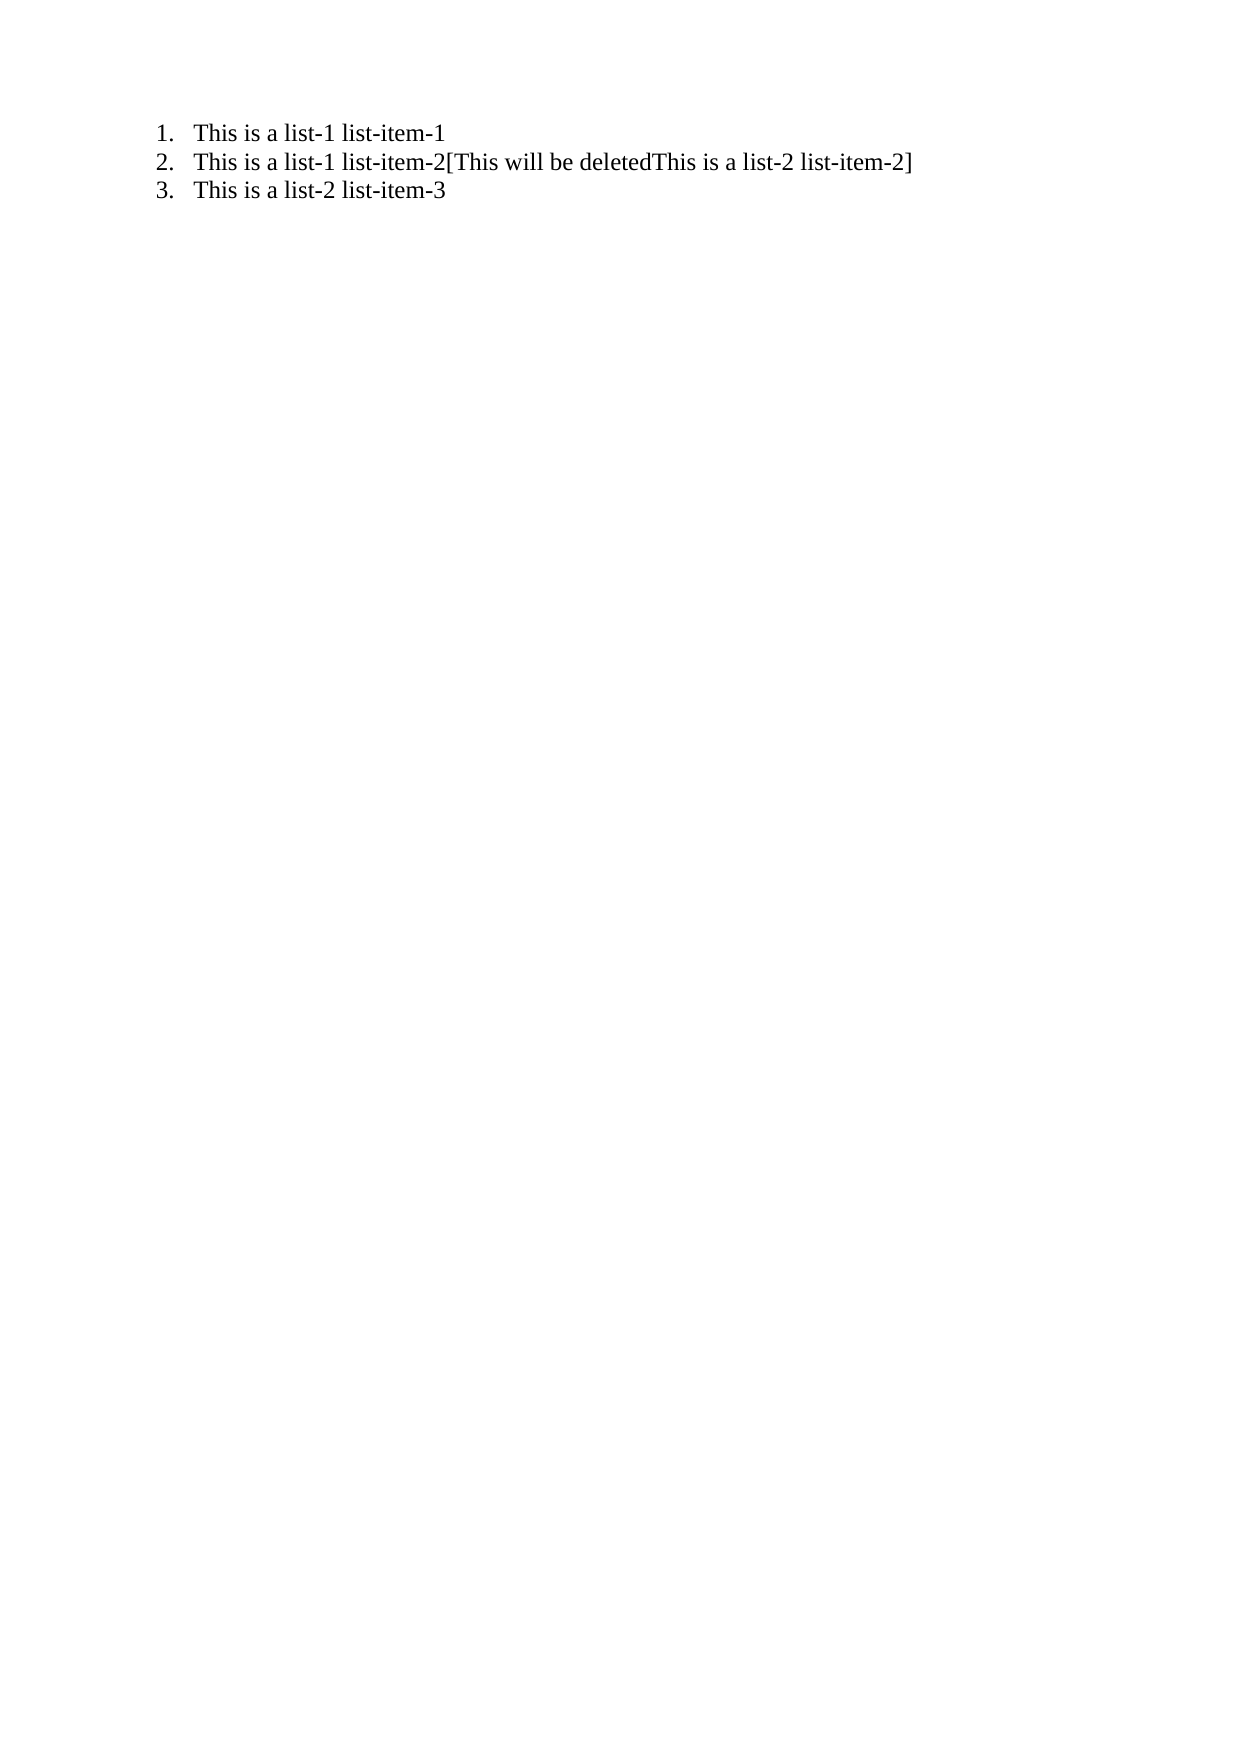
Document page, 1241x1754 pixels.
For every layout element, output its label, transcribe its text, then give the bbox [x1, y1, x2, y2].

list This is a list-1 list-item-2[This will be deletedThis is a list-1 list-item-3This is a deleted paragraph between the two listsThis is a list-2 list-item-1This is a list-2 list-item-2] [156, 147, 1122, 176]
list This is a list-1 list-item-1 [156, 118, 1122, 147]
list This is a list-2 list-item-3 [156, 176, 1122, 204]
